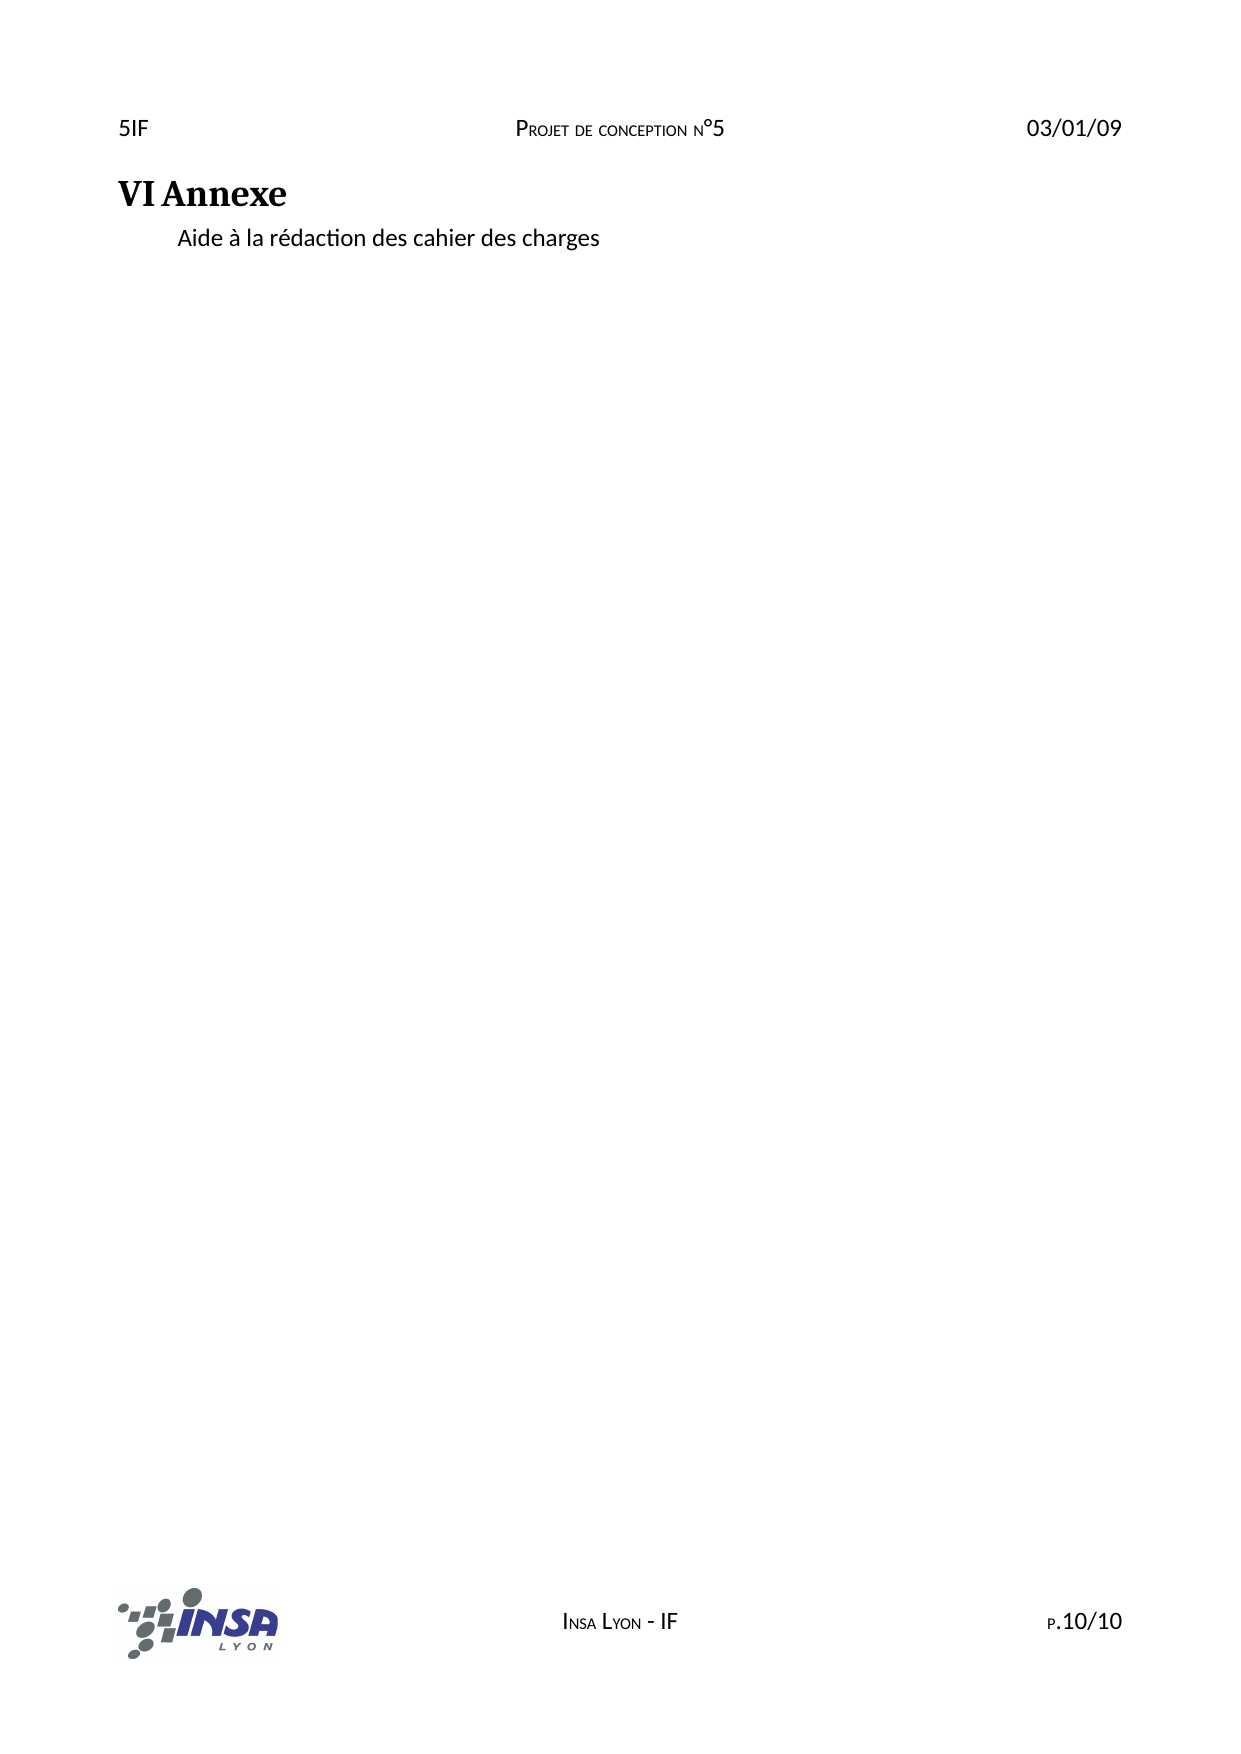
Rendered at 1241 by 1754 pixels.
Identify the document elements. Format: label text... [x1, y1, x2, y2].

text Aide à la rédaction des cahier des charges [118, 227, 1122, 252]
picture [118, 1588, 278, 1659]
subtitle Annexe [118, 173, 1122, 216]
